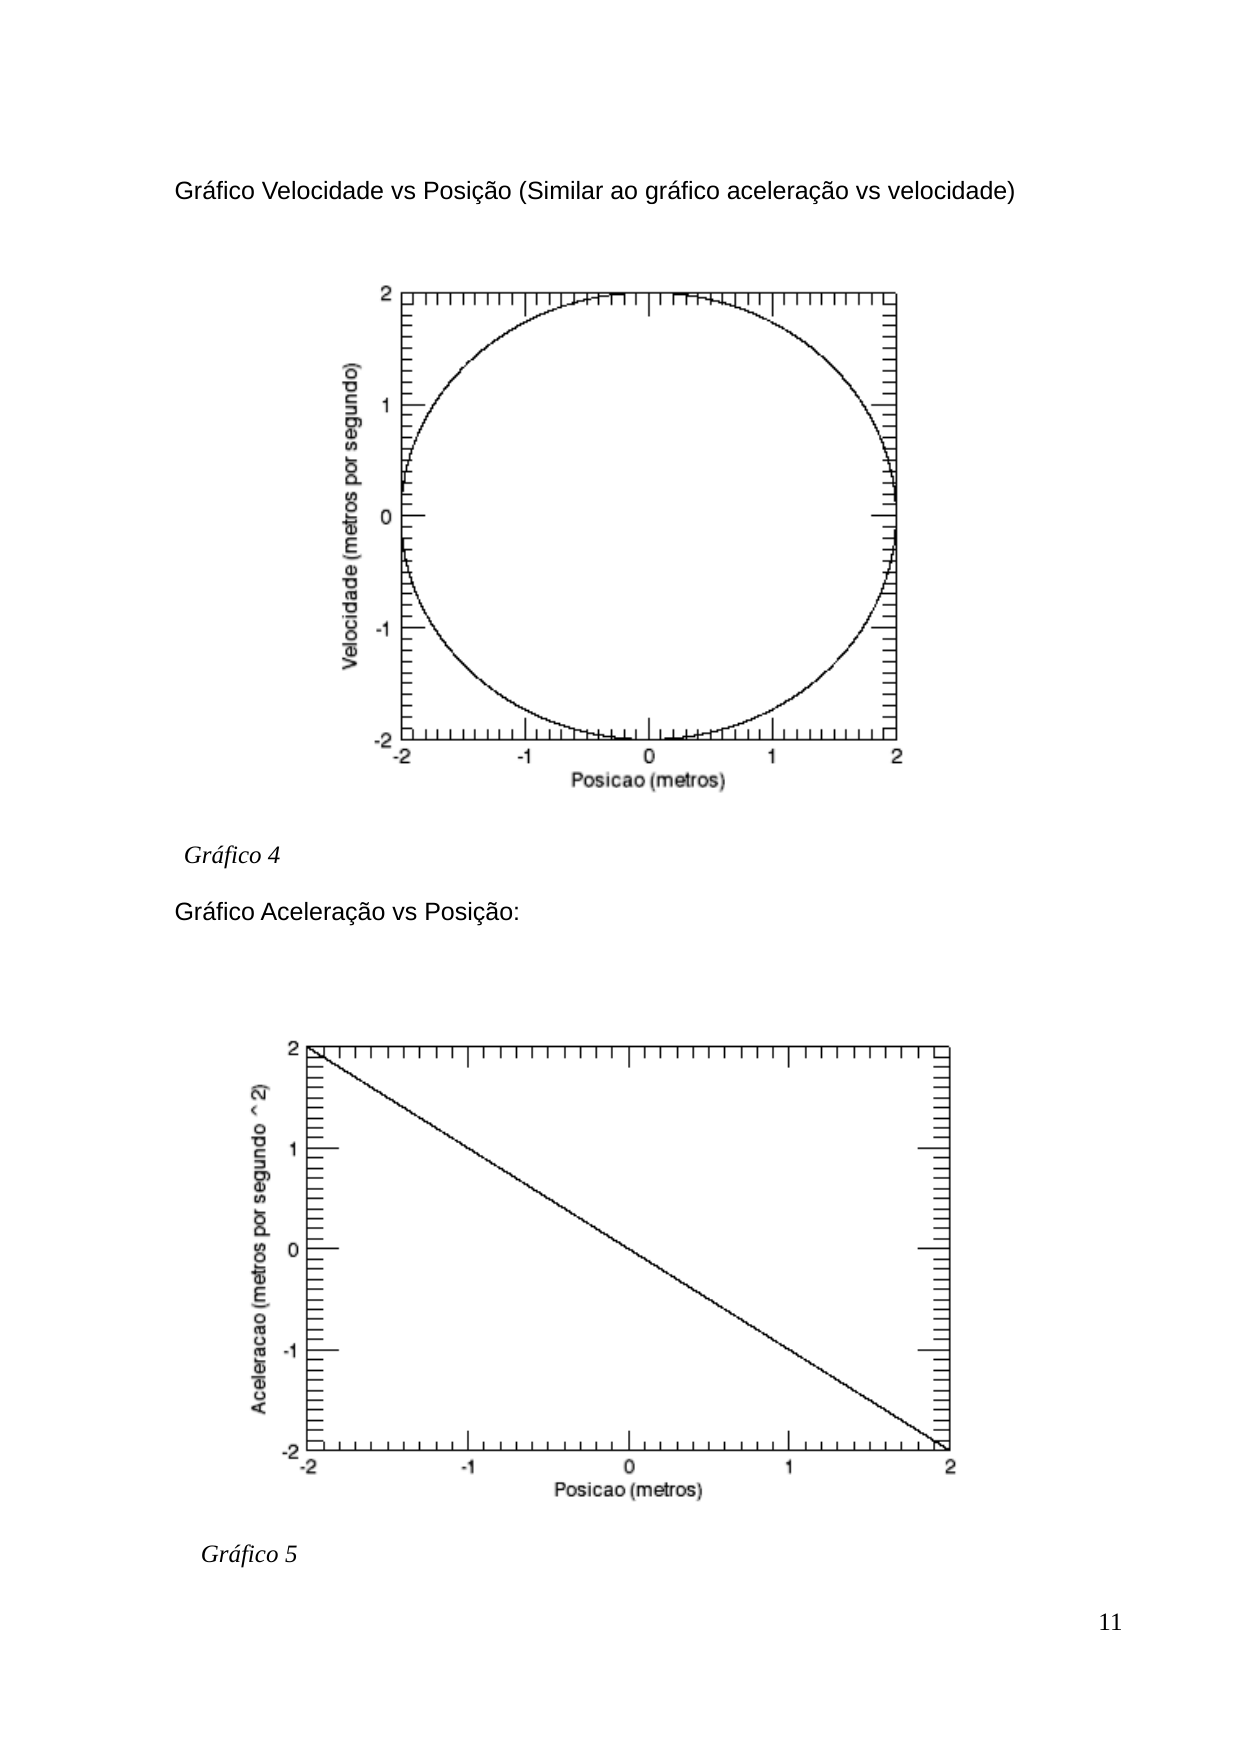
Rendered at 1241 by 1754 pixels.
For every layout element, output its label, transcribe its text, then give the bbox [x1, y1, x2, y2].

text Gráfico Velocidade vs Posição (Similar ao gráfico aceleração vs velocidade) [118, 176, 1122, 204]
text Gráfico 5 [201, 1539, 1040, 1567]
text Gráfico Aceleração vs Posição: [118, 897, 1122, 926]
picture [183, 217, 1057, 840]
text Gráfico 4 [184, 840, 1057, 869]
picture [200, 938, 1040, 1539]
